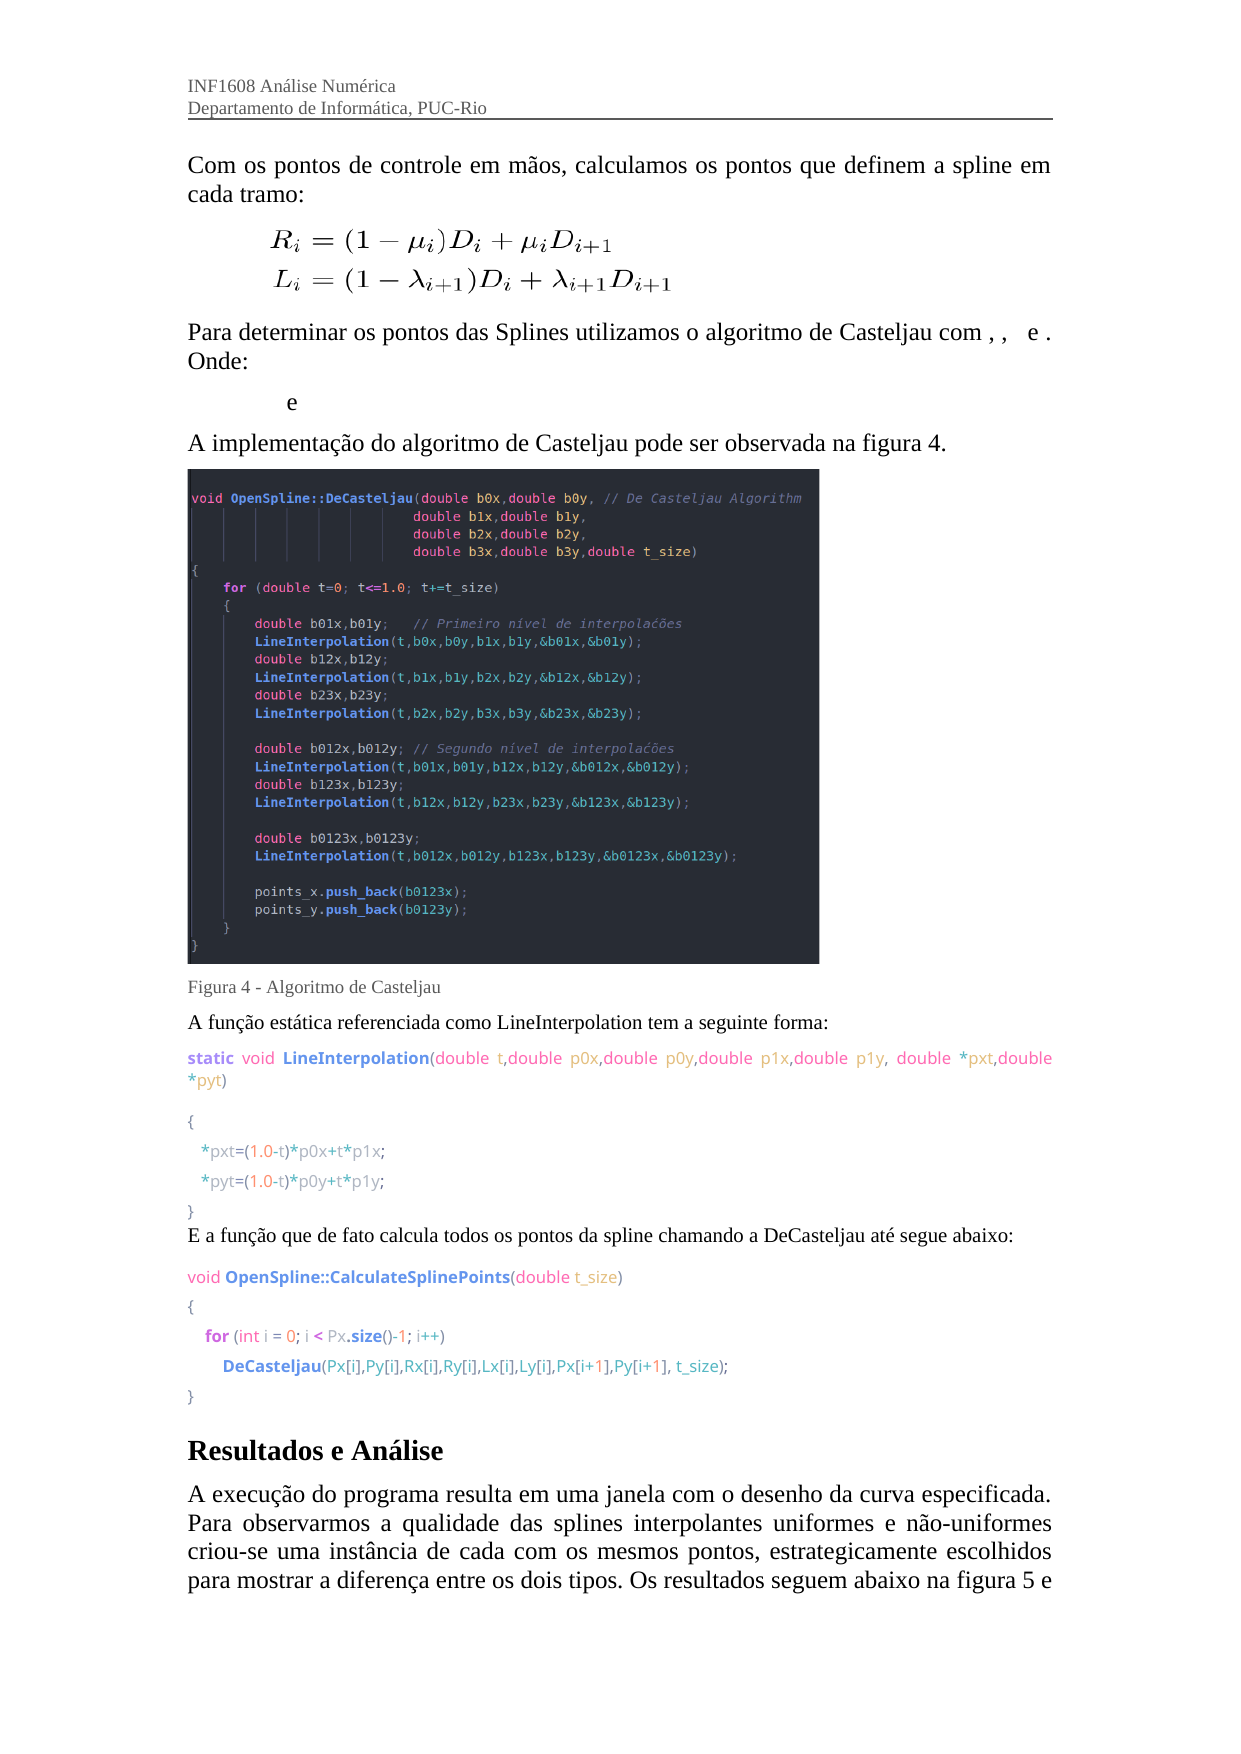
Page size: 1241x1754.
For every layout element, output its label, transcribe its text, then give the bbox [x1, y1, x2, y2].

text } [187, 1378, 1053, 1408]
text { [187, 1104, 1053, 1134]
text { [187, 1289, 1053, 1319]
text A implementação do algoritmo de Casteljau pode ser observada na figura 4. [187, 428, 1053, 457]
text DeCasteljau(Px[i],Py[i],Rx[i],Ry[i],Lx[i],Ly[i],Px[i+1],Py[i+1], t_size); [187, 1348, 1053, 1378]
text *pxt=(1.0-t)*p0x+t*p1x; [187, 1134, 1053, 1163]
text Com os pontos de controle em mãos, calculamos os pontos que definem a spline em cada tramo: [187, 150, 1053, 207]
subtitle Resultados e Análise [187, 1433, 1053, 1466]
picture [187, 469, 820, 964]
picture [261, 220, 681, 305]
text Para determinar os pontos das Splines utilizamos o algoritmo de Casteljau com , , e . Onde: [187, 317, 1053, 374]
text static void LineInterpolation(double t,double p0x,double p0y,double p1x,double p1y, double *pxt,double *pyt) [187, 1046, 1053, 1092]
text Figura 4 - Algoritmo de Casteljau [187, 976, 1053, 997]
text A função estática referenciada como LineInterpolation tem a seguinte forma: [187, 1010, 1053, 1034]
text E a função que de fato calcula todos os pontos da spline chamando a DeCasteljau até segue abaixo: [187, 1223, 1053, 1247]
text } [187, 1193, 1053, 1223]
text void OpenSpline::CalculateSplinePoints(double t_size) [187, 1259, 1053, 1289]
text e [187, 387, 1053, 416]
text *pyt=(1.0-t)*p0y+t*p1y; [187, 1163, 1053, 1193]
text for (int i = 0; i < Px.size()-1; i++) [187, 1319, 1053, 1348]
text A execução do programa resulta em uma janela com o desenho da curva especificada. Para observarmos a qualidade das splines interpolantes uniformes e não-uniformes criou-se uma instância de cada com os mesmos pontos, estrategicamente escolhidos para mostrar a diferença entre os dois tipos. Os resultados seguem abaixo na figura 5 e [187, 1479, 1053, 1594]
